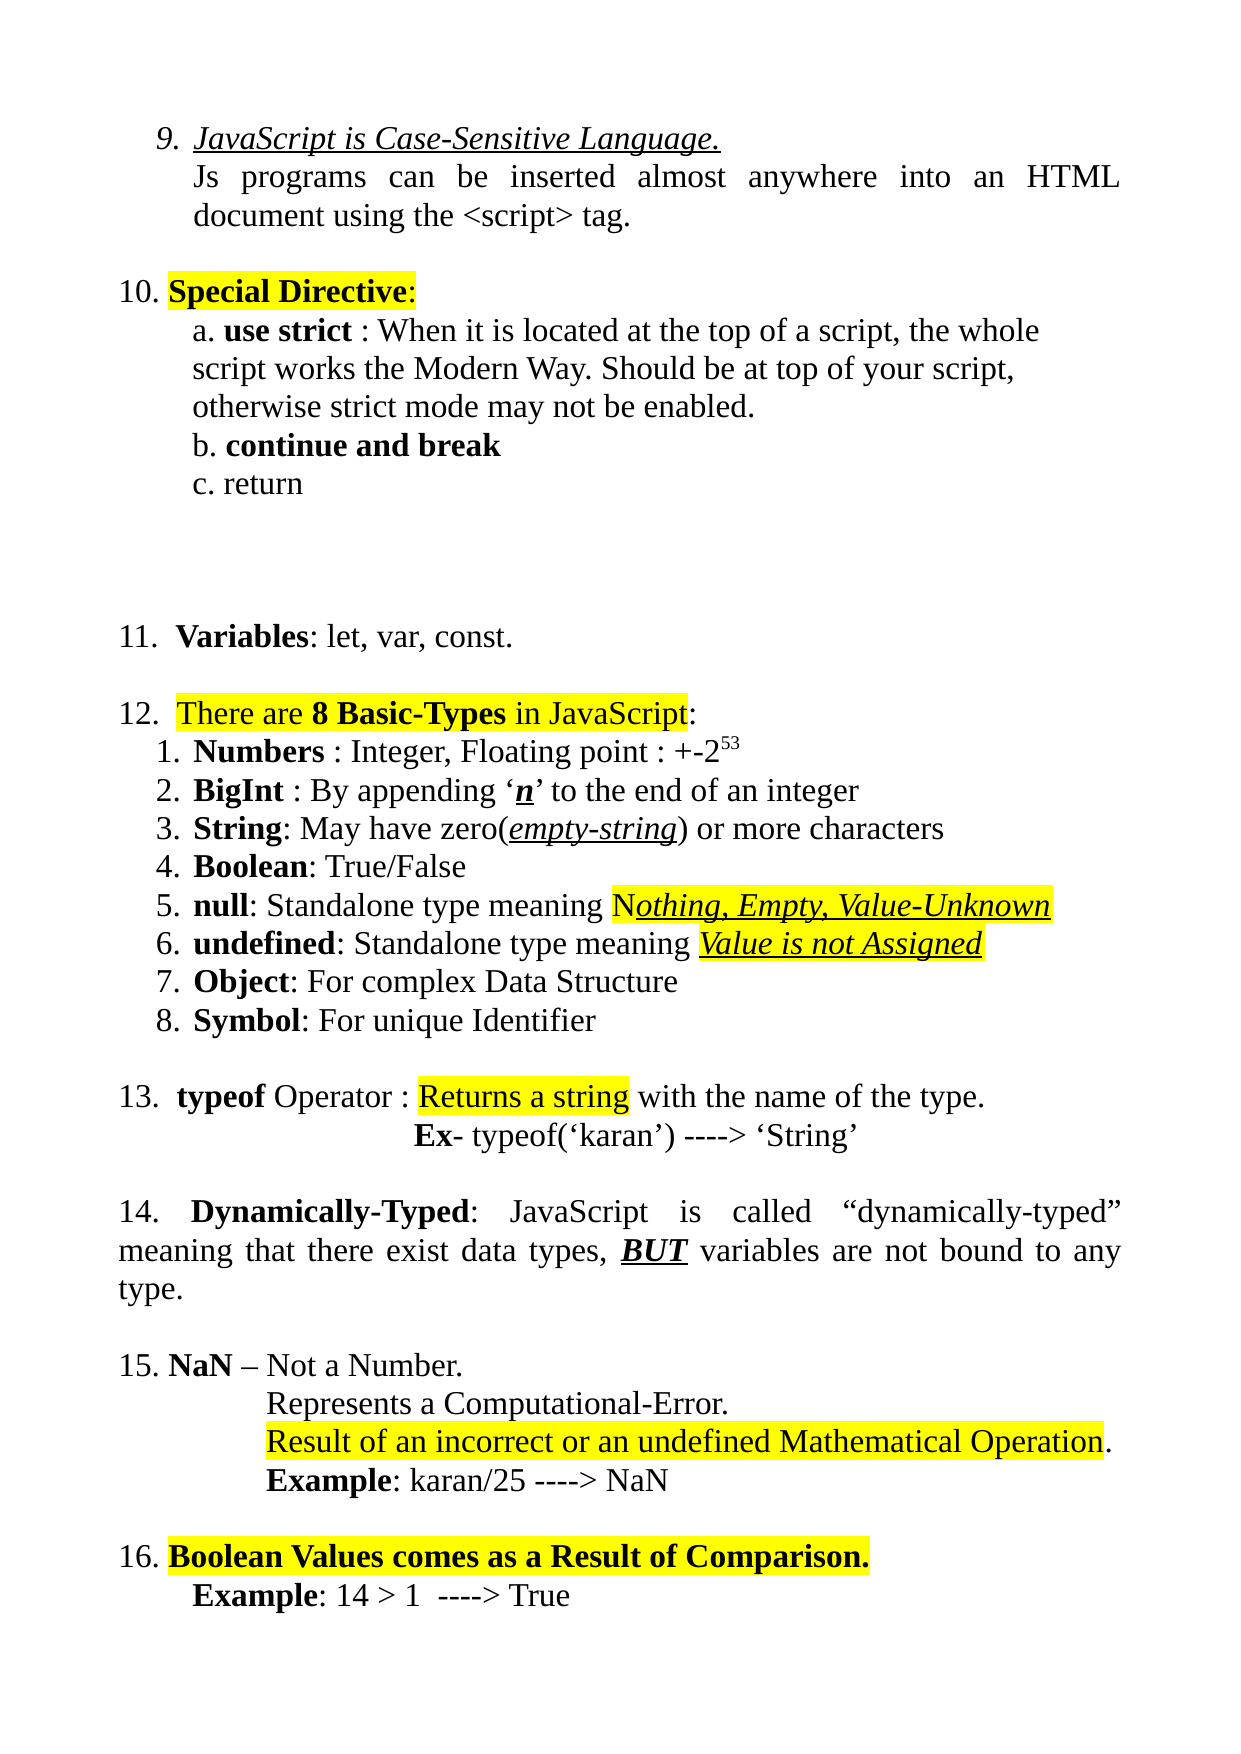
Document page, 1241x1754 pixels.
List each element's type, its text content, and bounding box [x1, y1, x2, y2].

text 14. Dynamically-Typed: JavaScript is called “dynamically-typed” meaning that there exist data types, BUT variables are not bound to any type. [118, 1191, 1122, 1306]
list Object: For complex Data Structure [156, 961, 1122, 1000]
list String: May have zero(empty-string) or more characters [156, 808, 1122, 846]
list JavaScript is Case-Sensitive Language. [156, 118, 1122, 156]
text Ex- typeof(‘karan’) ----> ‘String’ [118, 1115, 1122, 1153]
text Represents a Computational-Error. [118, 1383, 1122, 1421]
list Boolean: True/False [156, 846, 1122, 885]
text 12. There are 8 Basic-Types in JavaScript: [118, 693, 1122, 731]
text a. use strict : When it is located at the top of a script, the whole script works the Modern Way. Should be at top of your script, [118, 310, 1122, 386]
text 10. Special Directive: [118, 271, 1122, 310]
list Js programs can be inserted almost anywhere into an HTML document using the <script> tag. [156, 156, 1122, 233]
text otherwise strict mode may not be enabled. [118, 386, 1122, 425]
text Example: 14 > 1 ----> True [118, 1575, 1122, 1613]
list Numbers : Integer, Floating point : +-253 [156, 731, 1122, 770]
text b. continue and break [118, 425, 1122, 463]
text c. return [118, 463, 1122, 501]
list undefined: Standalone type meaning Value is not Assigned [156, 923, 1122, 961]
text 13. typeof Operator : Returns a string with the name of the type. [118, 1076, 1122, 1115]
text Example: karan/25 ----> NaN [118, 1460, 1122, 1498]
list BigInt : By appending ‘n’ to the end of an integer [156, 770, 1122, 808]
list Symbol: For unique Identifier [156, 1000, 1122, 1038]
text 16. Boolean Values comes as a Result of Comparison. [118, 1536, 1122, 1575]
text 11. Variables: let, var, const. [118, 616, 1122, 655]
text Result of an incorrect or an undefined Mathematical Operation. [118, 1421, 1122, 1460]
text 15. NaN – Not a Number. [118, 1345, 1122, 1383]
list null: Standalone type meaning Nothing, Empty, Value-Unknown [156, 885, 1122, 923]
